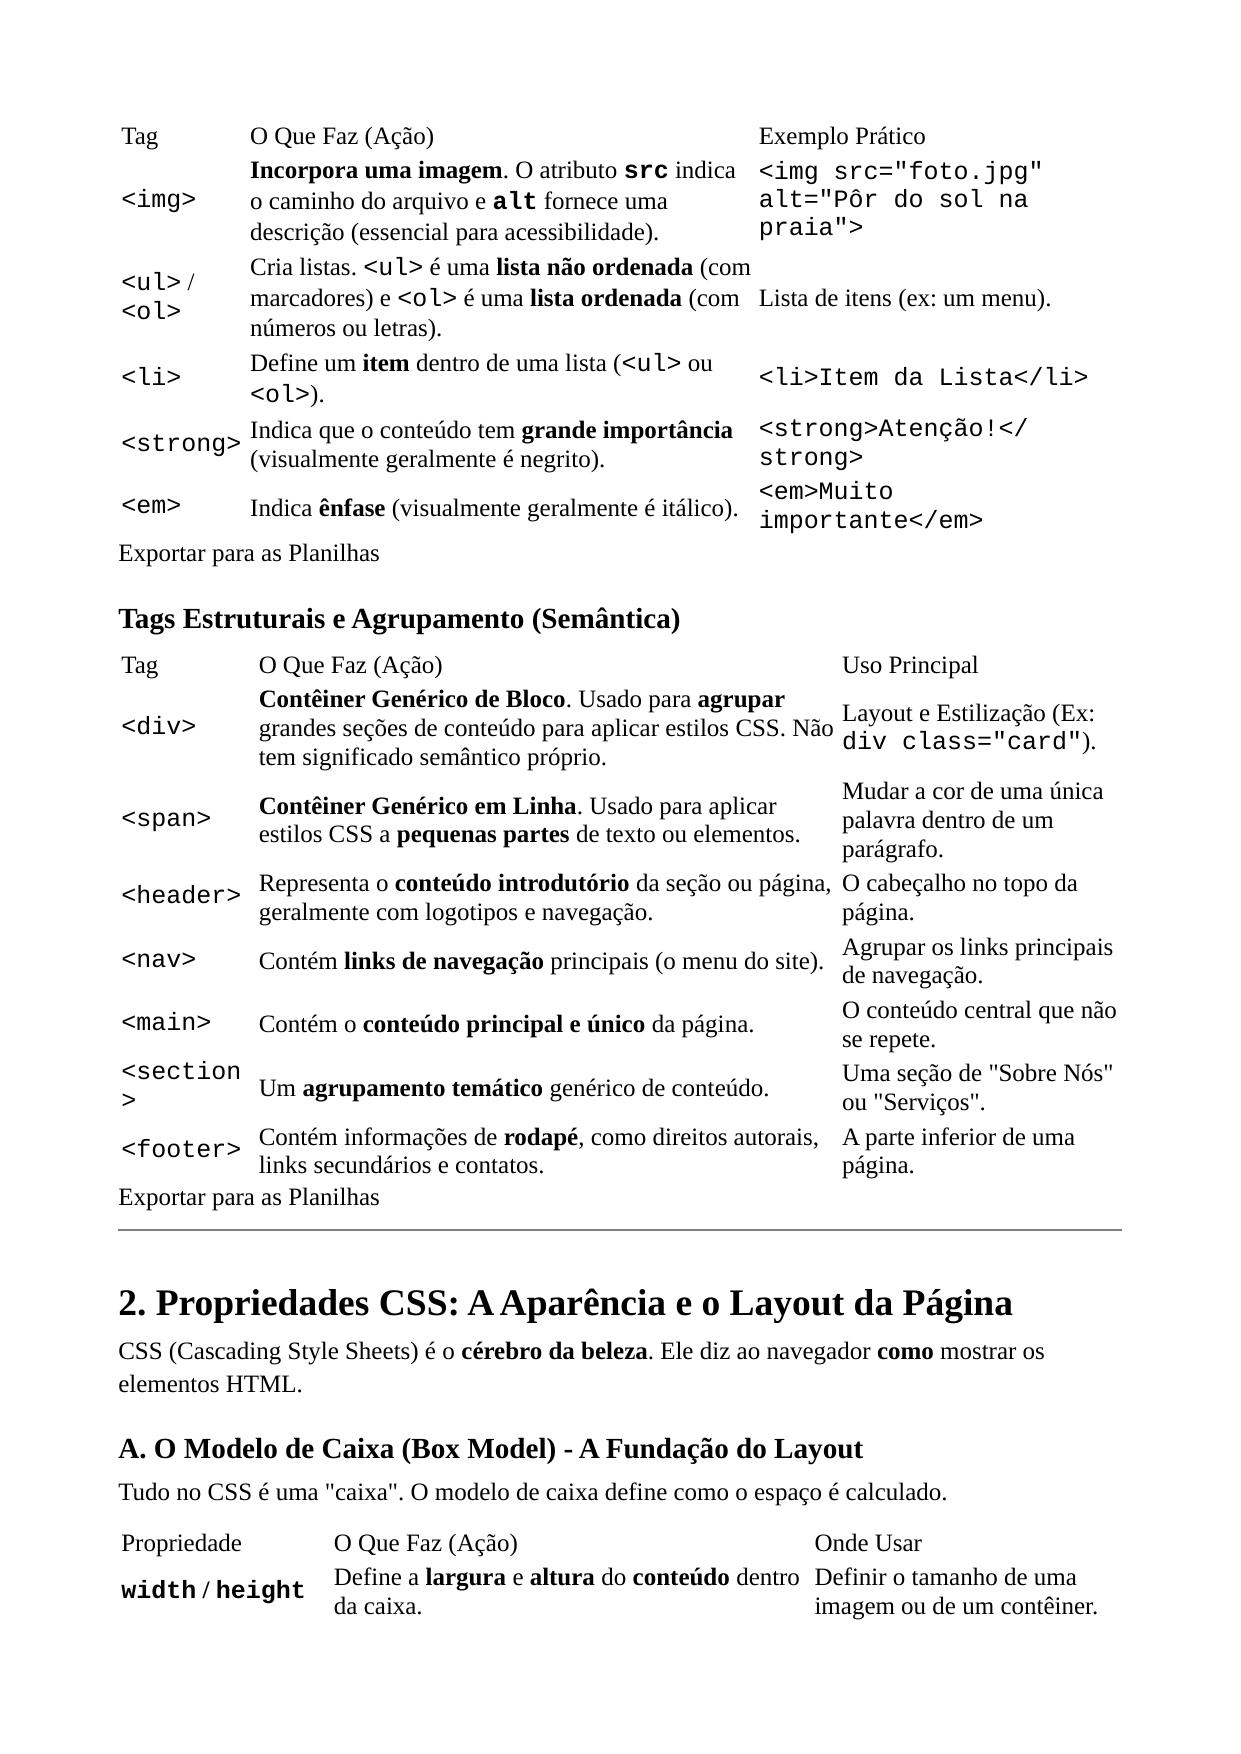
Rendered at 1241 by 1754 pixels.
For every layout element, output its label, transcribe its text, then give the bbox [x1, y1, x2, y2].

table_cell Uma seção de "Sobre Nós" ou "Serviços". [839, 1056, 1122, 1119]
table_cell Mudar a cor de uma única palavra dentro de um parágrafo. [839, 774, 1122, 866]
table_header Propriedade [118, 1525, 331, 1559]
table_cell <li> [118, 345, 247, 413]
table_cell <footer> [118, 1119, 256, 1182]
table_cell <header> [118, 866, 256, 929]
table_cell <li>Item da Lista</li> [756, 345, 1122, 413]
table_cell Contém links de navegação principais (o menu do site). [256, 929, 839, 992]
table_cell <span> [118, 774, 256, 866]
subtitle A. O Modelo de Caixa (Box Model) - A Fundação do Layout [118, 1431, 1122, 1465]
subtitle 2. Propriedades CSS: A Aparência e o Layout da Página [118, 1280, 1122, 1323]
table_cell Contêiner Genérico em Linha. Usado para aplicar estilos CSS a pequenas partes de texto ou elementos. [256, 774, 839, 866]
table_cell Agrupar os links principais de navegação. [839, 929, 1122, 992]
table_cell Contém informações de rodapé, como direitos autorais, links secundários e contatos. [256, 1119, 839, 1182]
table_cell Define um item dentro de uma lista (<ul> ou <ol>). [247, 345, 756, 413]
text CSS (Cascading Style Sheets) é o cérebro da beleza. Ele diz ao navegador como mostrar os elementos HTML. [118, 1336, 1122, 1398]
table_cell Indica ênfase (visualmente geralmente é itálico). [247, 476, 756, 538]
table_cell <em>Muito importante</em> [756, 476, 1122, 538]
table_cell Definir o tamanho de uma imagem ou de um contêiner. [811, 1559, 1122, 1623]
table_cell Define a largura e altura do conteúdo dentro da caixa. [331, 1559, 811, 1623]
table_cell Incorpora uma imagem. O atributo src indica o caminho do arquivo e alt fornece uma descrição (essencial para acessibilidade). [247, 153, 756, 249]
table_cell <img src="foto.jpg" alt="Pôr do sol na praia"> [756, 153, 1122, 249]
table_cell Cria listas. <ul> é uma lista não ordenada (com marcadores) e <ol> é uma lista ordenada (com números ou letras). [247, 249, 756, 345]
table_cell <div> [118, 681, 256, 773]
table_header Onde Usar [811, 1525, 1122, 1559]
table_cell Lista de itens (ex: um menu). [756, 249, 1122, 345]
table_header Exemplo Prático [756, 118, 1122, 153]
table_cell <section> [118, 1056, 256, 1119]
table_header Tag [118, 118, 247, 153]
table_header O Que Faz (Ação) [247, 118, 756, 153]
table_cell Layout e Estilização (Ex: div class="card"). [839, 681, 1122, 773]
table_cell <main> [118, 992, 256, 1056]
text Tudo no CSS é uma "caixa". O modelo de caixa define como o espaço é calculado. [118, 1477, 1122, 1506]
table_cell Contém o conteúdo principal e único da página. [256, 992, 839, 1056]
table_cell A parte inferior de uma página. [839, 1119, 1122, 1182]
table_cell Um agrupamento temático genérico de conteúdo. [256, 1056, 839, 1119]
table_cell <nav> [118, 929, 256, 992]
table_cell <img> [118, 153, 247, 249]
table_header Tag [118, 647, 256, 681]
table_header O Que Faz (Ação) [256, 647, 839, 681]
text Exportar para as Planilhas [118, 1182, 1122, 1211]
table_cell Indica que o conteúdo tem grande importância (visualmente geralmente é negrito). [247, 413, 756, 476]
table_cell <em> [118, 476, 247, 538]
table_cell <strong>Atenção!</strong> [756, 413, 1122, 476]
table_header O Que Faz (Ação) [331, 1525, 811, 1559]
table_cell <strong> [118, 413, 247, 476]
table_cell Representa o conteúdo introdutório da seção ou página, geralmente com logotipos e navegação. [256, 866, 839, 929]
table_cell O conteúdo central que não se repete. [839, 992, 1122, 1056]
table_header Uso Principal [839, 647, 1122, 681]
table_cell <ul> / <ol> [118, 249, 247, 345]
text Exportar para as Planilhas [118, 538, 1122, 567]
table_cell Contêiner Genérico de Bloco. Usado para agrupar grandes seções de conteúdo para aplicar estilos CSS. Não tem significado semântico próprio. [256, 681, 839, 773]
subtitle Tags Estruturais e Agrupamento (Semântica) [118, 601, 1122, 634]
table_cell width / height [118, 1559, 331, 1623]
table_cell O cabeçalho no topo da página. [839, 866, 1122, 929]
